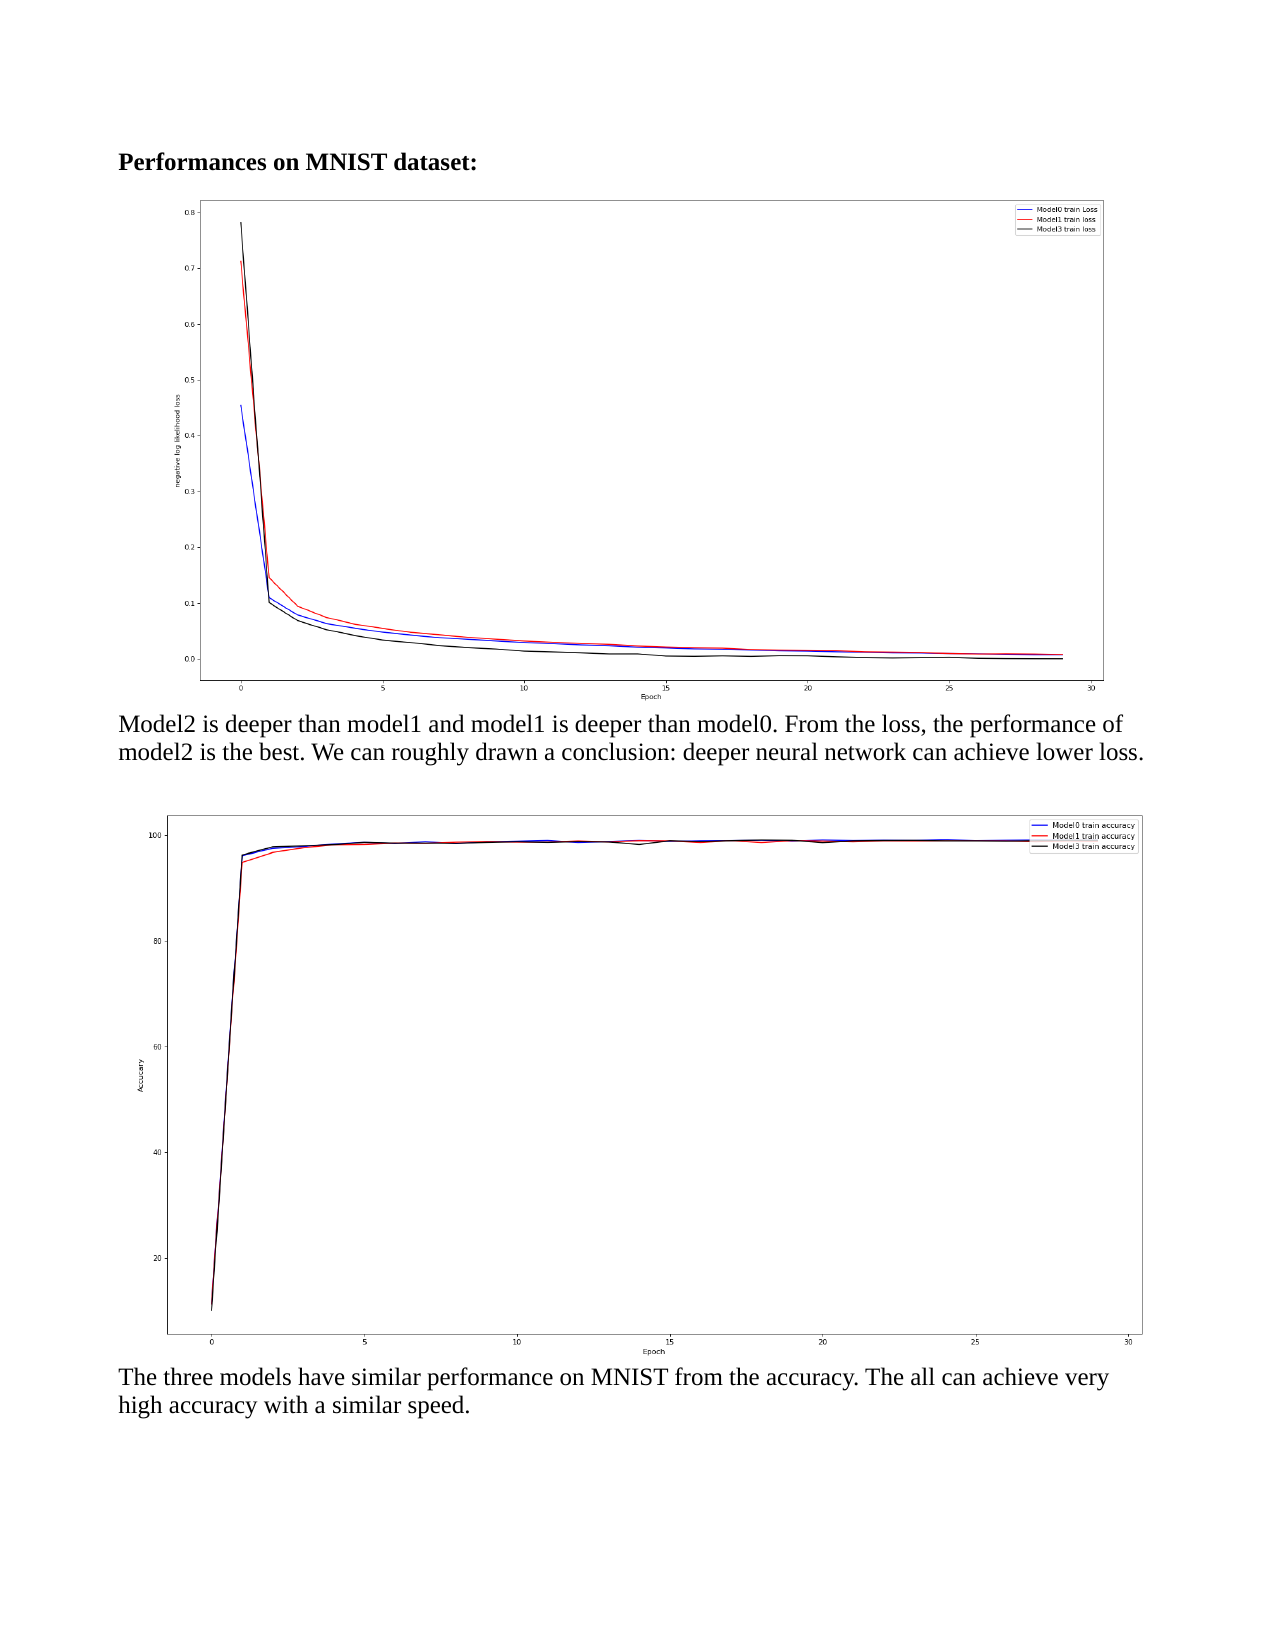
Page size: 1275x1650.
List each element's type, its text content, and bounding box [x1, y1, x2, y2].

picture [154, 175, 1121, 709]
picture [118, 795, 1157, 1362]
text Performances on MNIST dataset: [118, 147, 1157, 176]
text Model2 is deeper than model1 and model1 is deeper than model0. From the loss, the performance of model2 is the best. We can roughly drawn a conclusion: deeper neural network can achieve lower loss. [118, 176, 1157, 766]
text The three models have similar performance on MNIST from the accuracy. The all can achieve very high accuracy with a similar speed. [118, 1362, 1157, 1419]
